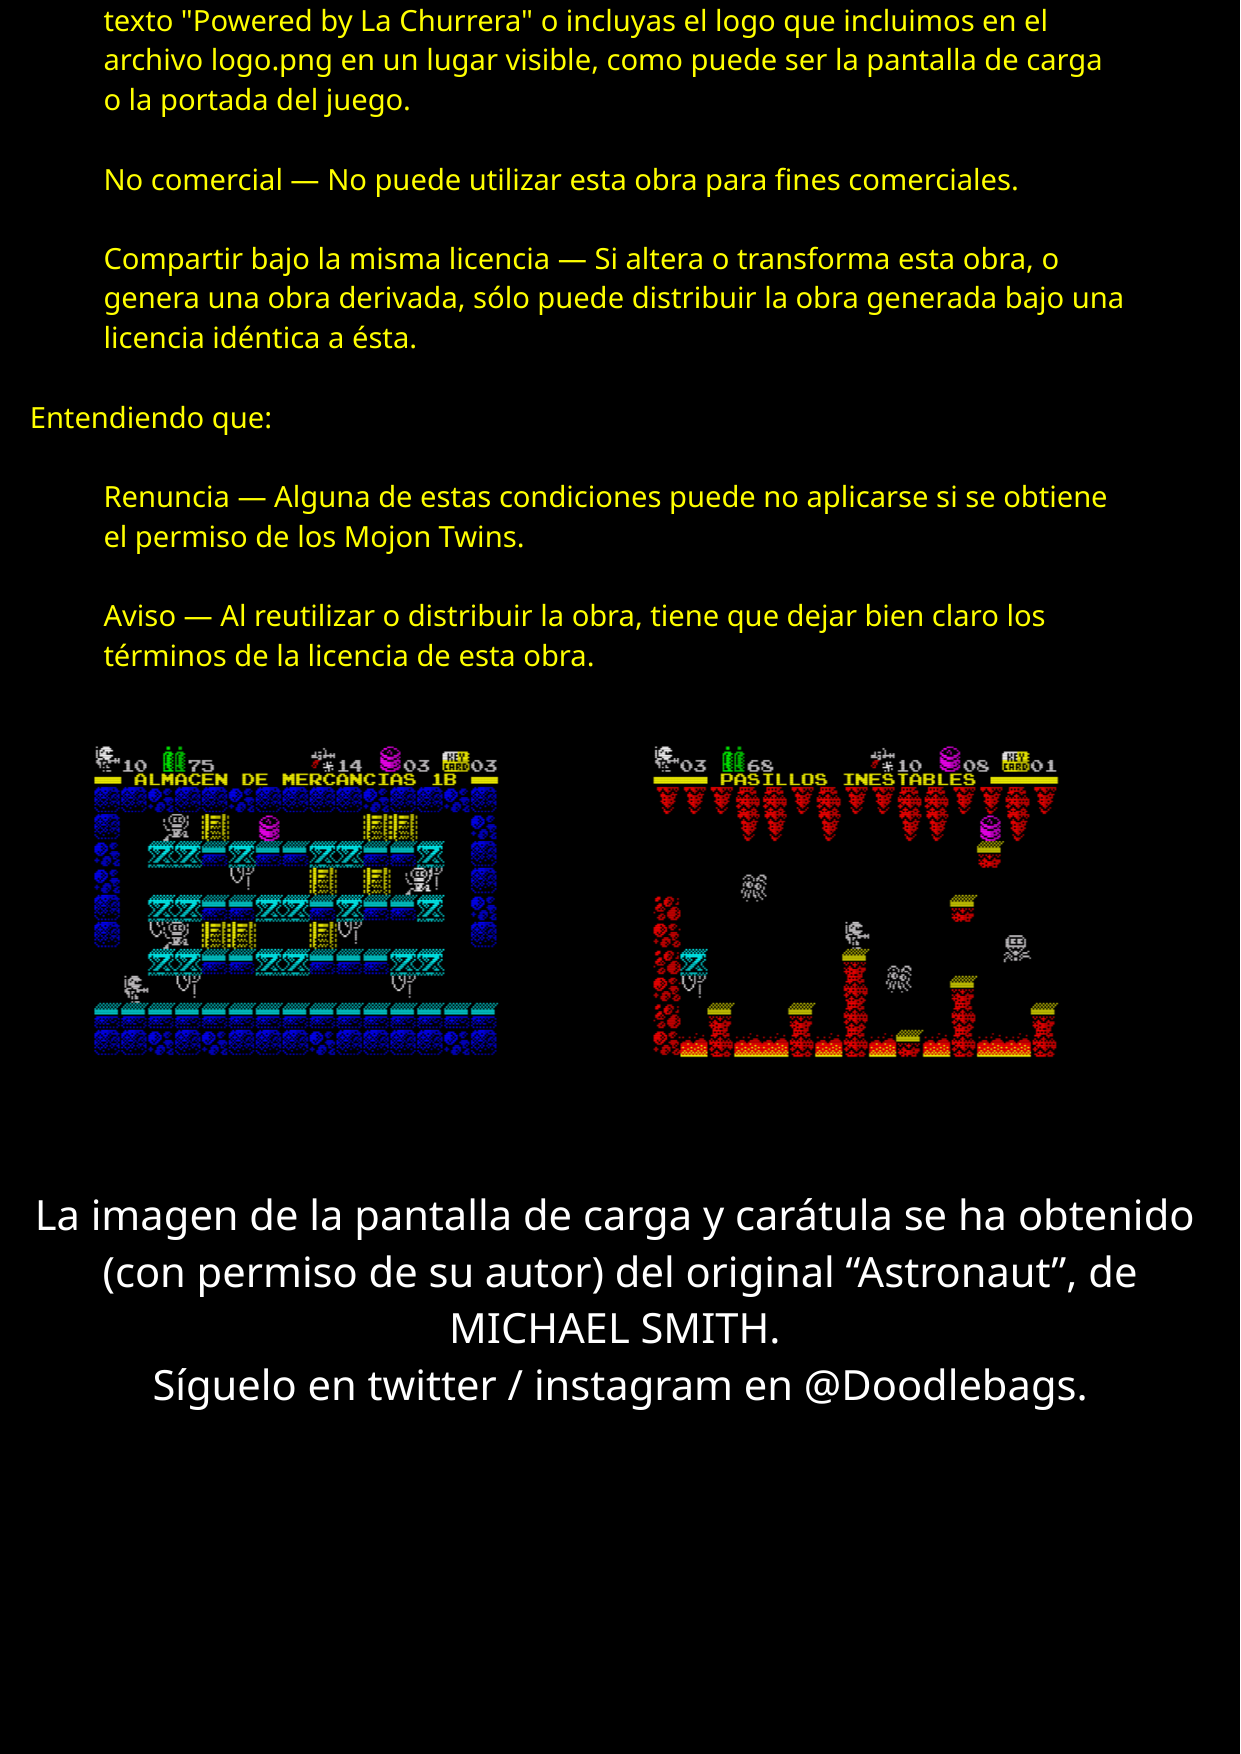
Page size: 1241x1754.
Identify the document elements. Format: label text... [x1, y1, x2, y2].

text Renuncia — Alguna de estas condiciones puede no aplicarse si se obtiene [29, 476, 1211, 516]
text Síguelo en twitter / instagram en @Doodlebags. [29, 1356, 1211, 1413]
text (con permiso de su autor) del original “Astronaut”, de MICHAEL SMITH. [29, 1242, 1211, 1356]
text Entendiendo que: [29, 397, 1211, 437]
text No comercial — No puede utilizar esta obra para fines comerciales. [29, 159, 1211, 198]
text genera una obra derivada, sólo puede distribuir la obra generada bajo una [29, 278, 1211, 317]
text texto "Powered by La Churrera" o incluyas el logo que incluimos en el [29, 0, 1211, 40]
text o la portada del juego. [29, 79, 1211, 119]
text Aviso — Al reutilizar o distribuir la obra, tiene que dejar bien claro los [29, 595, 1211, 635]
text licencia idéntica a ésta. [29, 317, 1211, 357]
picture [0, 741, 1152, 1075]
text términos de la licencia de esta obra. [29, 635, 1211, 675]
text el permiso de los Mojon Twins. [29, 516, 1211, 556]
text Compartir bajo la misma licencia — Si altera o transforma esta obra, o [29, 238, 1211, 278]
text La imagen de la pantalla de carga y carátula se ha obtenido [29, 1186, 1211, 1242]
text archivo logo.png en un lugar visible, como puede ser la pantalla de carga [29, 40, 1211, 79]
